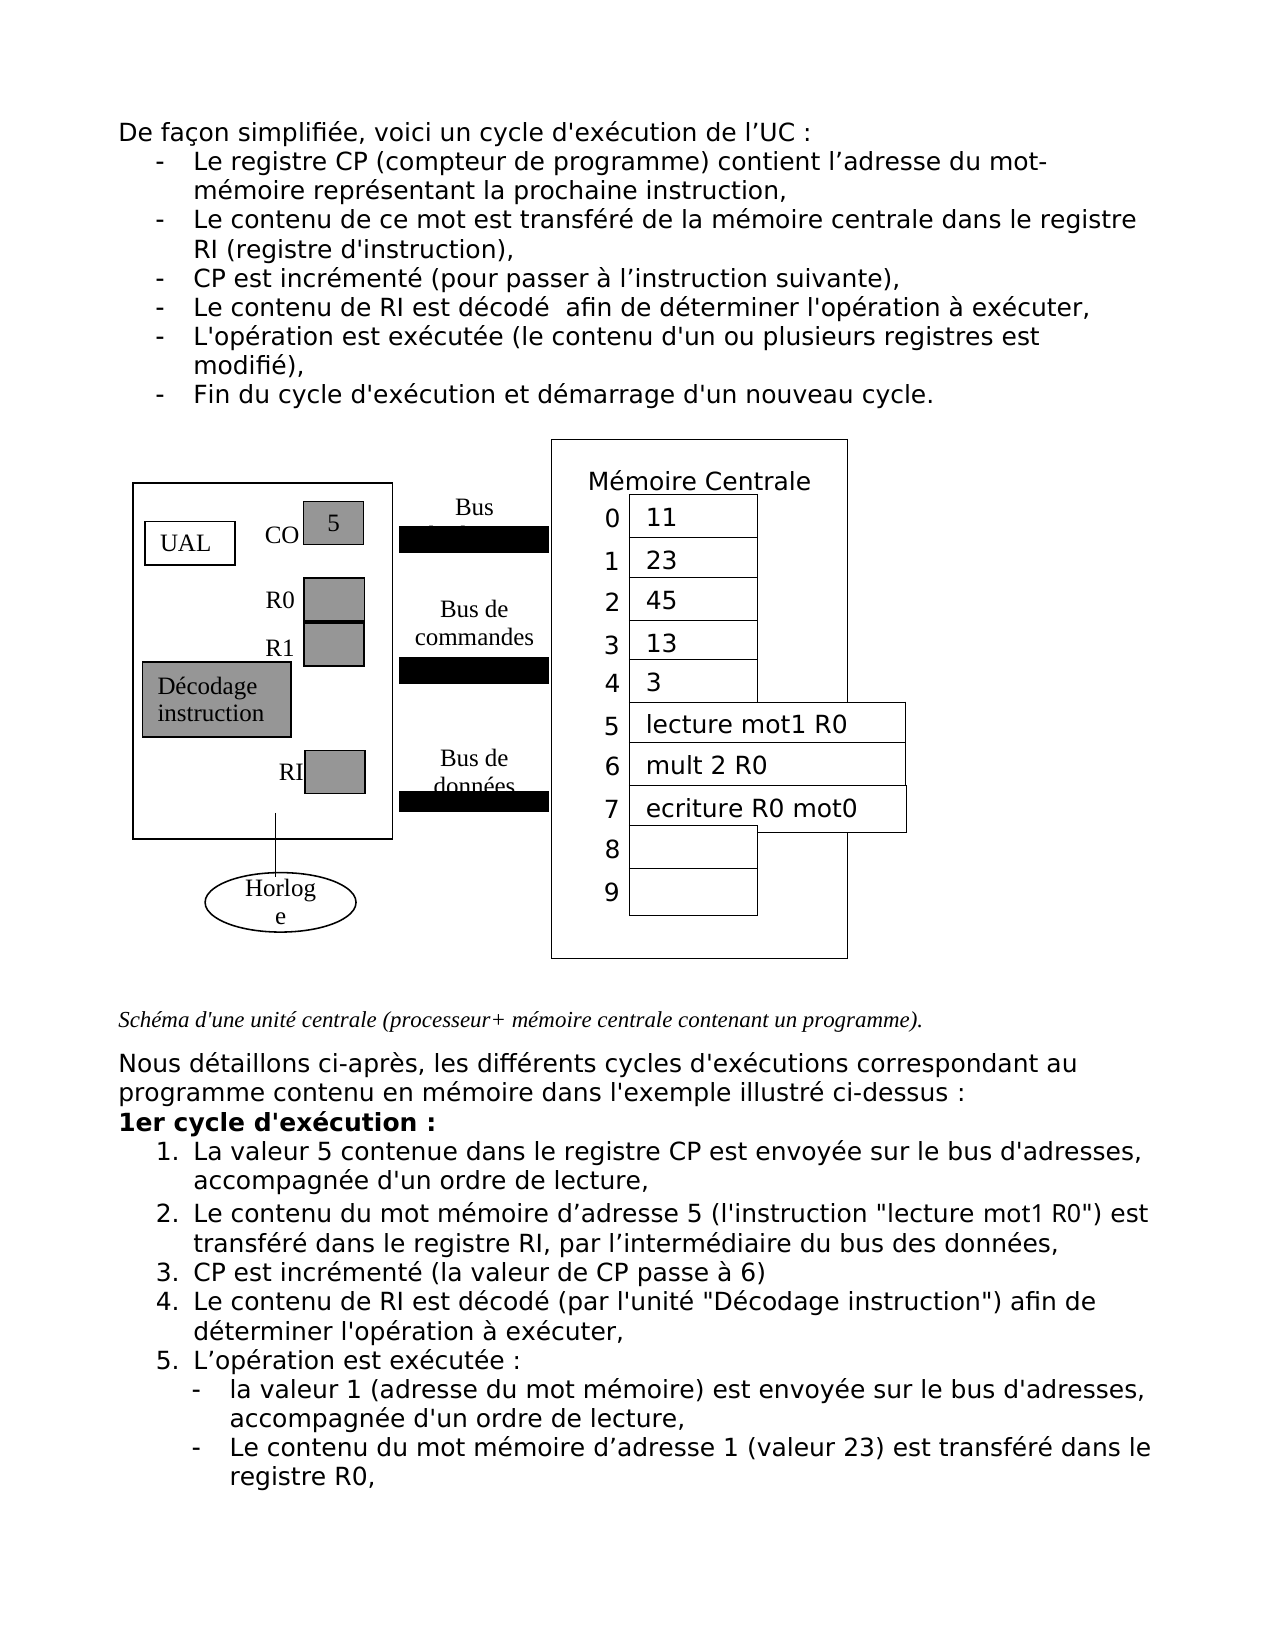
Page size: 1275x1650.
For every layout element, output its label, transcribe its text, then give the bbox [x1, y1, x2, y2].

text 8 [604, 836, 614, 861]
text 23 [646, 546, 741, 575]
text Mémoire Centrale [567, 467, 831, 496]
text lecture mot1 R0 [646, 711, 890, 740]
text 6 [604, 752, 614, 778]
text De façon simplifiée, voici un cycle d'exécution de l’UC : [118, 118, 1157, 147]
text 9 [603, 878, 613, 904]
text Nous détaillons ci-après, les différents cycles d'exécutions correspondant au programme contenu en mémoire dans l'exemple illustré ci-dessus : [118, 1049, 1157, 1108]
list Fin du cycle d'exécution et démarrage d'un nouveau cycle. [156, 381, 1157, 410]
text 7 [603, 796, 613, 821]
text 5 [603, 712, 613, 738]
list Le registre CP (compteur de programme) contient l’adresse du mot-mémoire représentant la prochaine instruction, [156, 147, 1157, 206]
text 13 [646, 629, 741, 658]
list CP est incrémenté (pour passer à l’instruction suivante), [156, 264, 1157, 293]
list Le contenu du mot mémoire d’adresse 5 (l'instruction "lecture mot1 R0") est transféré dans le registre RI, par l’intermédiaire du bus des données, [156, 1195, 1157, 1258]
list Le contenu de RI est décodé (par l'unité "Décodage instruction") afin de déterminer l'opération à exécuter, [156, 1288, 1157, 1346]
list Le contenu de RI est décodé afin de déterminer l'opération à exécuter, [156, 293, 1157, 322]
text 2 [604, 588, 614, 613]
text 4 [604, 669, 614, 695]
text 45 [646, 586, 741, 615]
text mult 2 R0 [646, 751, 890, 780]
list la valeur 1 (adresse du mot mémoire) est envoyée sur le bus d'adresses, accompagnée d'un ordre de lecture, [192, 1375, 1157, 1433]
text 3 [603, 631, 613, 656]
text 3 [646, 668, 741, 697]
list CP est incrémenté (la valeur de CP passe à 6) [156, 1258, 1157, 1288]
text 1er cycle d'exécution : [118, 1108, 1157, 1137]
text 0 [604, 504, 614, 530]
list L’opération est exécutée : [156, 1346, 1157, 1375]
text Schéma d'une unité centrale (processeur+ mémoire centrale contenant un programme). [118, 1007, 1157, 1033]
list Le contenu du mot mémoire d’adresse 1 (valeur 23) est transféré dans le registre R0, [192, 1433, 1157, 1492]
list L'opération est exécutée (le contenu d'un ou plusieurs registres est modifié), [156, 322, 1157, 381]
list Le contenu de ce mot est transféré de la mémoire centrale dans le registre RI (registre d'instruction), [156, 206, 1157, 264]
text 1 [603, 548, 613, 573]
text ecriture R0 mot0 [646, 794, 891, 823]
list La valeur 5 contenue dans le registre CP est envoyée sur le bus d'adresses, accompagnée d'un ordre de lecture, [156, 1137, 1157, 1195]
text 11 [646, 503, 741, 532]
